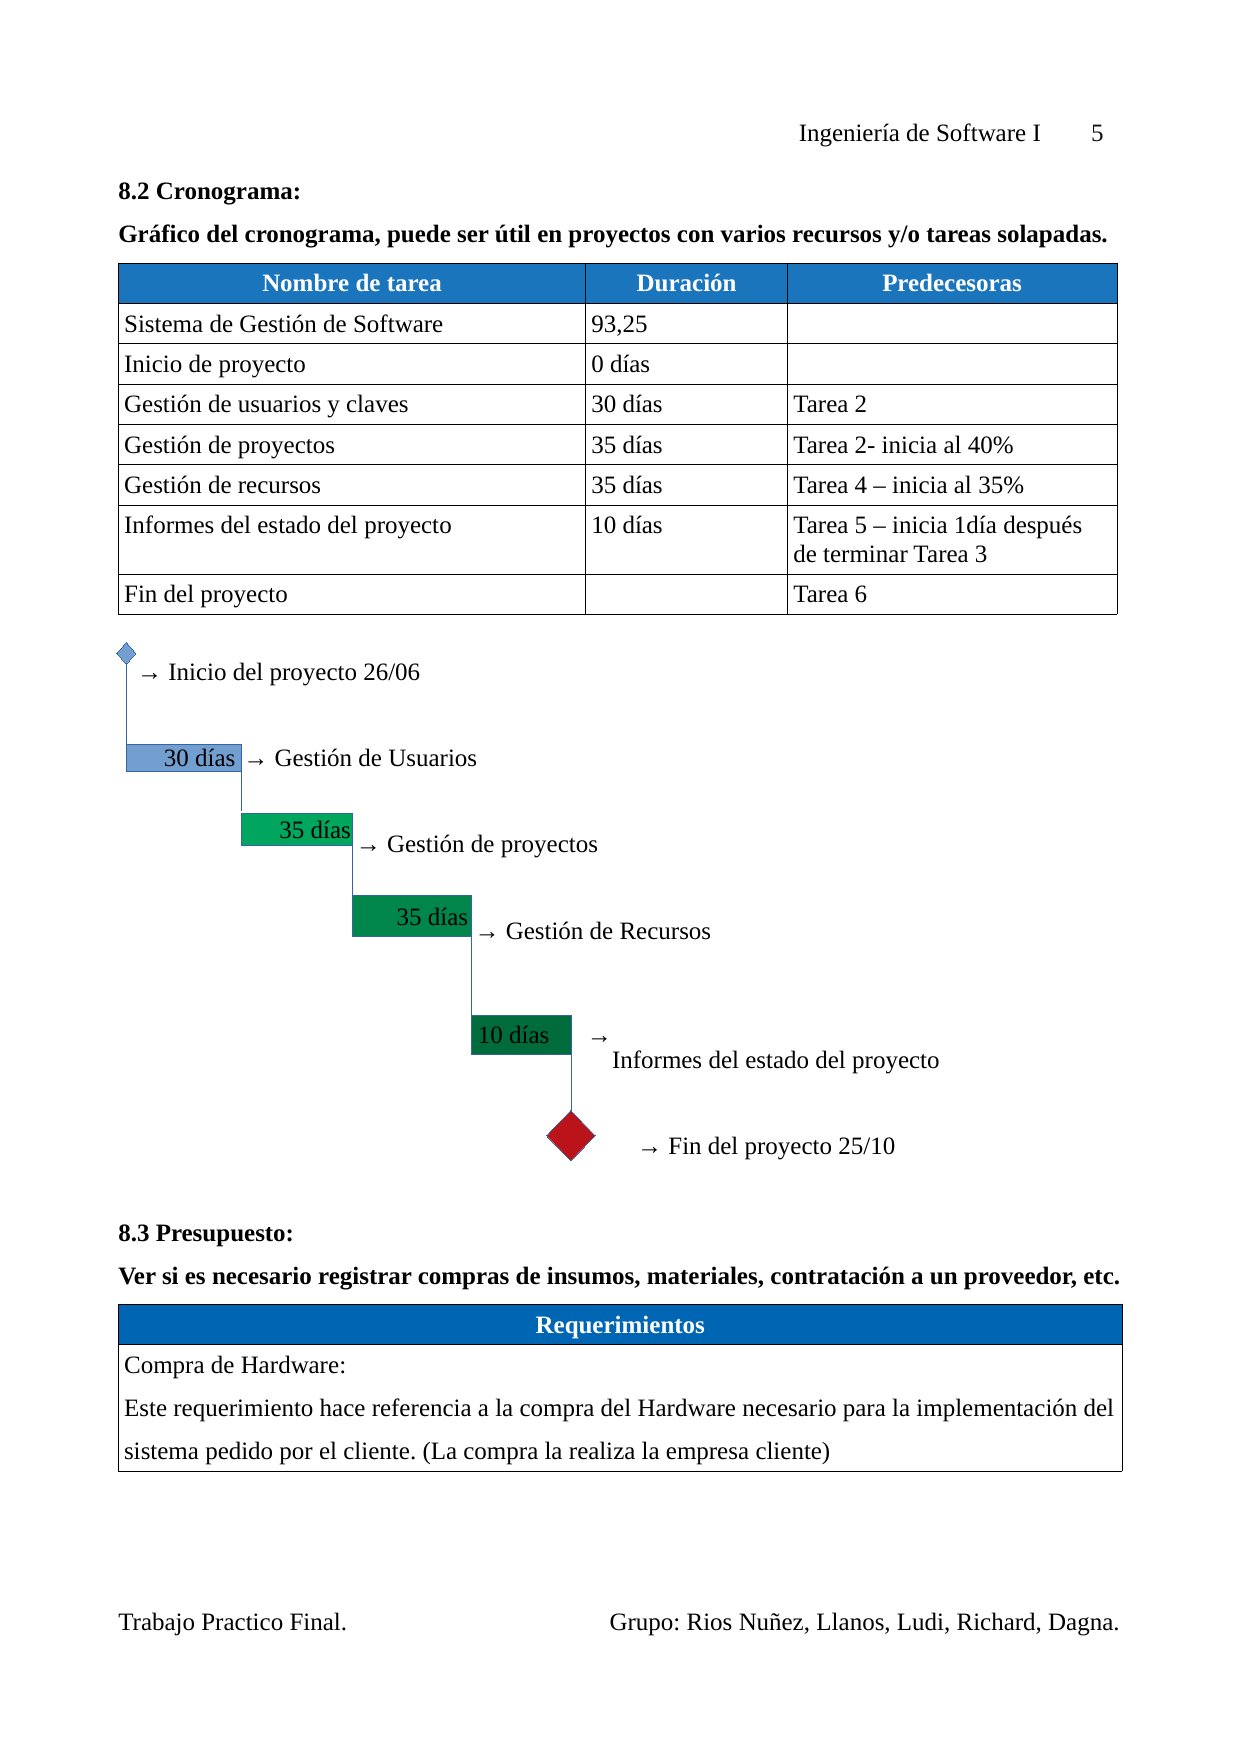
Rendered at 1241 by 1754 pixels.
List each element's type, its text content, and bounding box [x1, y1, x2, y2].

text Gráfico del cronograma, puede ser útil en proyectos con varios recursos y/o tareas solapadas. [118, 219, 1122, 248]
table_cell Tarea 5 – inicia 1día después de terminar Tarea 3 [788, 506, 1117, 573]
text 8.3 Presupuesto: [118, 1218, 1122, 1246]
table_cell Compra de Hardware: Este requerimiento hace referencia a la compra del Hardware necesario para la implementación del sistema pedido por el cliente. (La compra la realiza la empresa cliente) [119, 1345, 1122, 1471]
text → Gestión de Recursos [472, 916, 1122, 944]
table_cell [788, 304, 1117, 343]
table_cell Tarea 6 [788, 575, 1117, 614]
text → Gestión de proyectos [118, 829, 352, 858]
text 8.2 Cronograma: [118, 176, 1122, 205]
table_cell 35 días [586, 425, 787, 464]
table_cell Informes del estado del proyecto [119, 506, 585, 573]
table_header Nombre de tarea [119, 264, 585, 303]
table_cell Tarea 2 [788, 385, 1117, 424]
text Ver si es necesario registrar compras de insumos, materiales, contratación a un proveedor, etc. [118, 1261, 1122, 1289]
table_header Duración [586, 264, 787, 303]
table_cell Gestión de usuarios y claves [119, 385, 585, 424]
text → Fin del proyecto 25/10 [573, 1131, 1122, 1160]
table_header Requerimientos [119, 1305, 1122, 1344]
table_cell 93,25 [586, 304, 787, 343]
table_cell [788, 344, 1117, 383]
text → Inicio del proyecto 26/06 [127, 657, 1122, 686]
text [118, 1045, 571, 1074]
text [118, 1131, 569, 1160]
text → Gestión de Usuarios [127, 743, 1122, 772]
table_cell Sistema de Gestión de Software [119, 304, 585, 343]
table_cell Tarea 2- inicia al 40% [788, 425, 1117, 464]
table_cell Gestión de recursos [119, 465, 585, 504]
table_cell Inicio de proyecto [119, 344, 585, 383]
table_cell 30 días [586, 385, 787, 424]
table_cell 0 días [586, 344, 787, 383]
text → Gestión de Recursos [118, 916, 471, 944]
table_cell [586, 575, 787, 614]
table_cell Tarea 4 – inicia al 35% [788, 465, 1117, 504]
text Informes del estado del proyecto [572, 1045, 1122, 1074]
table_cell 35 días [586, 465, 787, 504]
table_cell Gestión de proyectos [119, 425, 585, 464]
table_cell Fin del proyecto [119, 575, 585, 614]
text → Gestión de proyectos [353, 829, 1122, 858]
table_header Predecesoras [788, 264, 1117, 303]
table_cell 10 días [586, 506, 787, 573]
